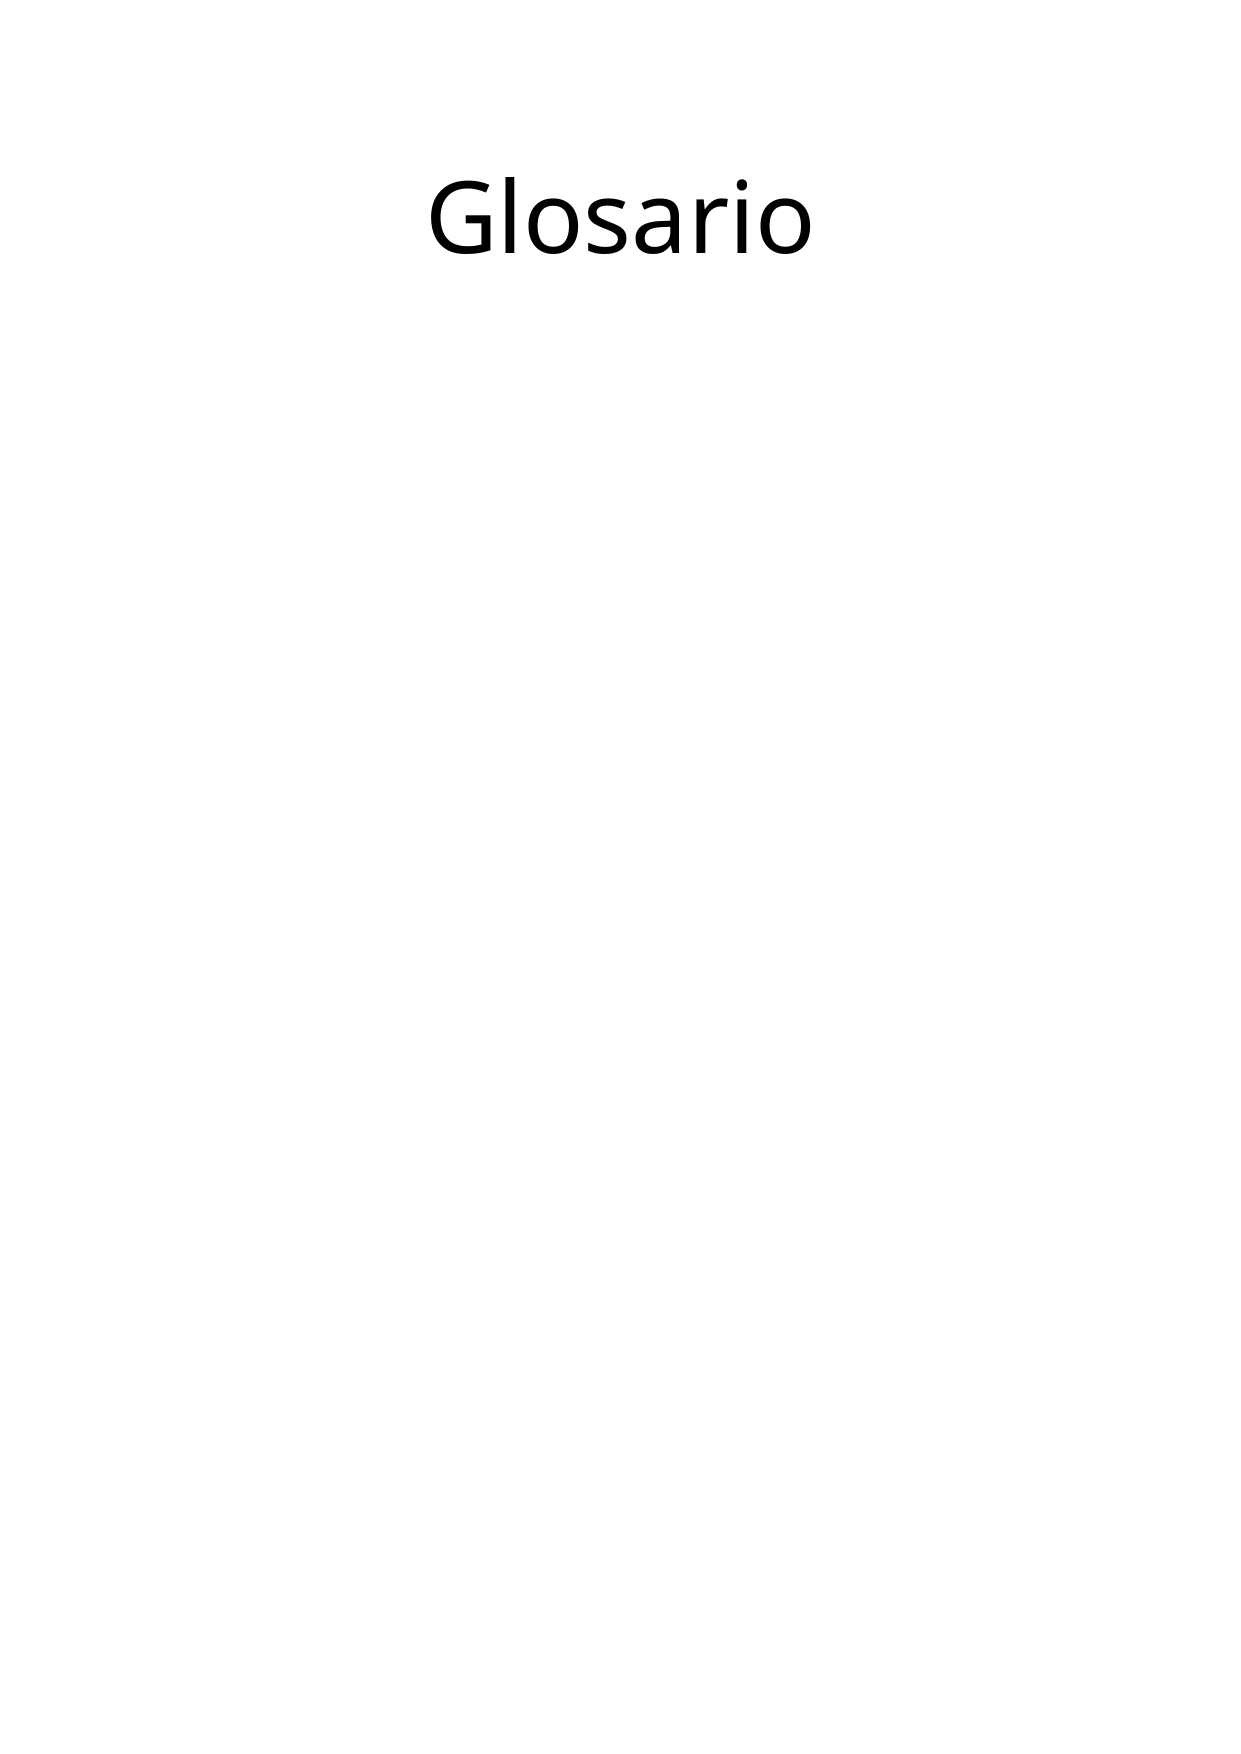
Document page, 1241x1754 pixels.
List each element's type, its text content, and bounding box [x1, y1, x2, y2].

text Glosario [118, 147, 1122, 283]
